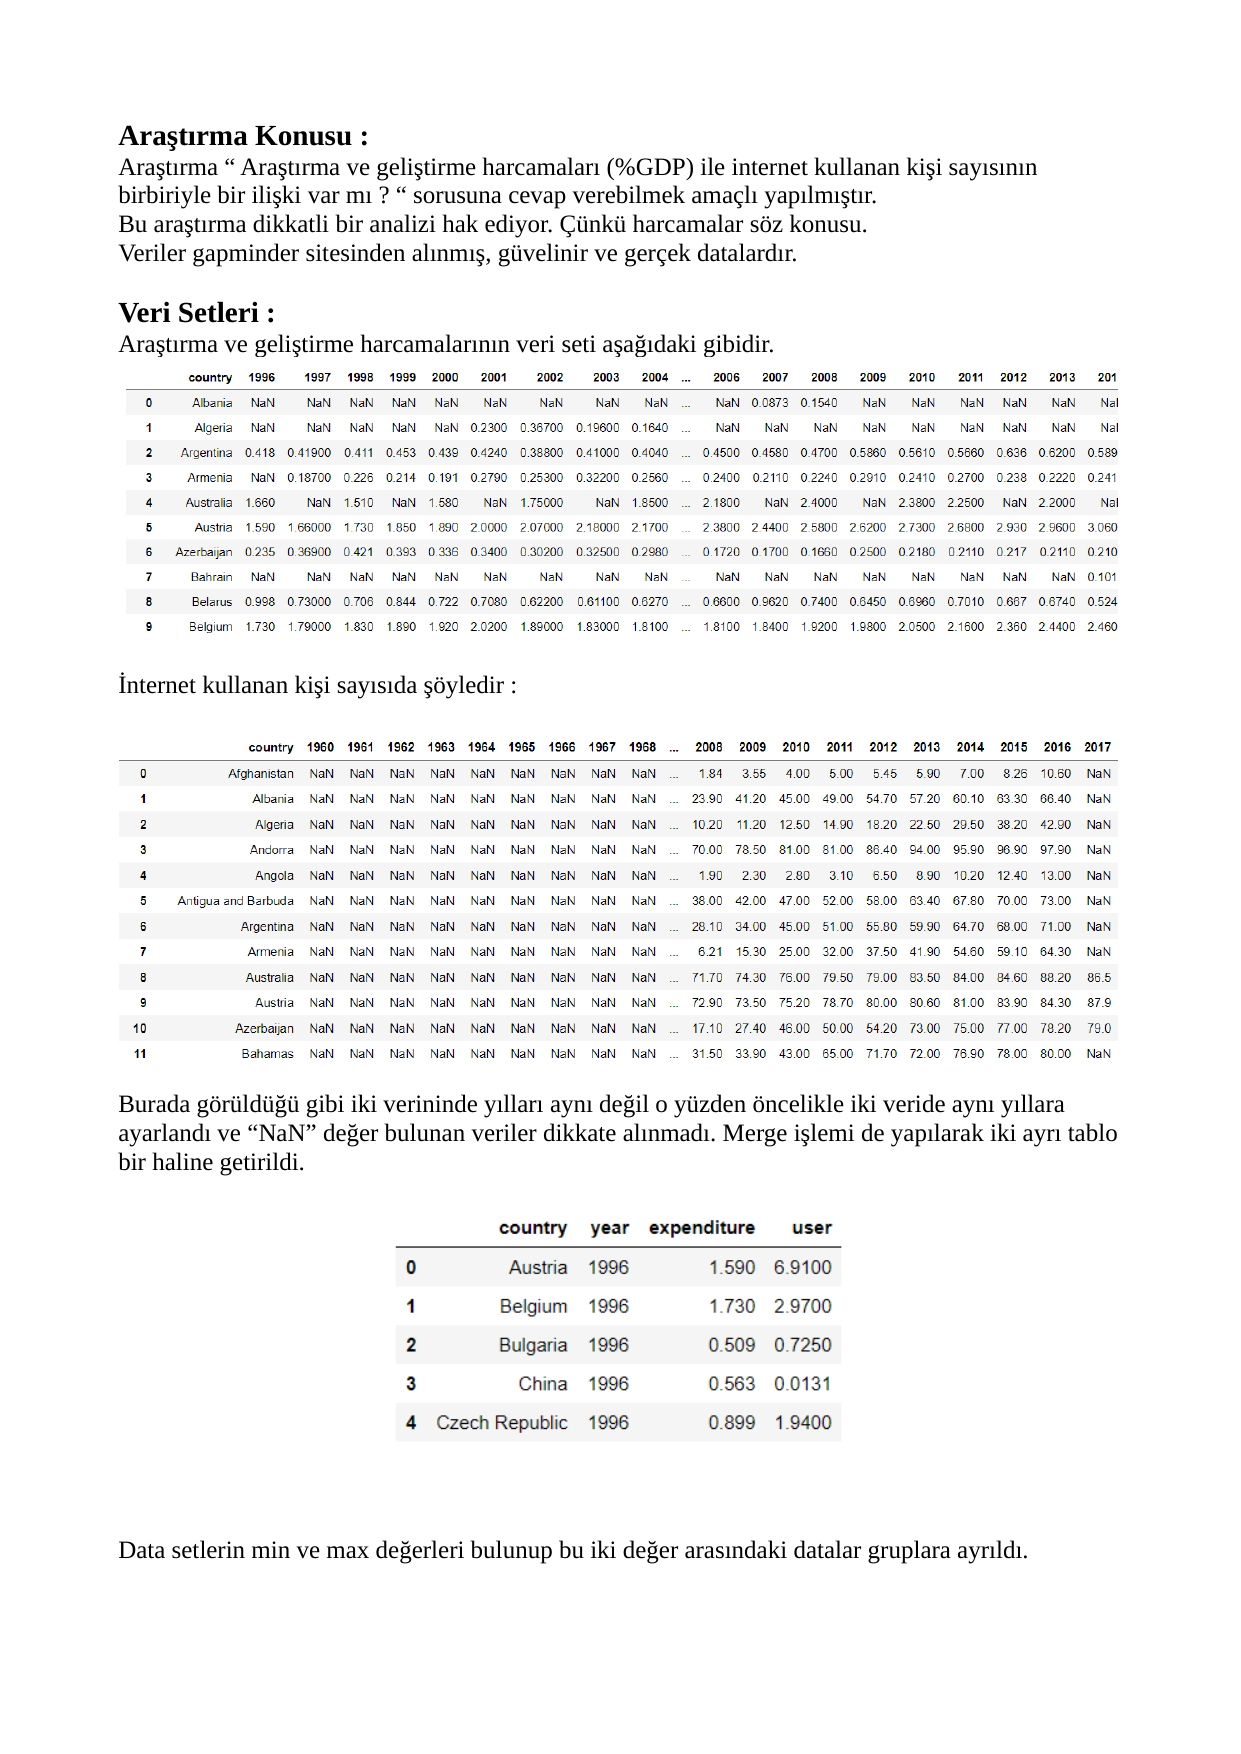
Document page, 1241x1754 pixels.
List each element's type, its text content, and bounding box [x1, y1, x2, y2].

text Araştırma “ Araştırma ve geliştirme harcamaları (%GDP) ile internet kullanan kişi sayısının birbiriyle bir ilişki var mı ? “ sorusuna cevap verebilmek amaçlı yapılmıştır. [118, 152, 1122, 209]
text İnternet kullanan kişi sayısıda şöyledir : [118, 671, 1122, 699]
picture [118, 357, 1123, 637]
text Araştırma ve geliştirme harcamalarının veri seti aşağıdaki gibidir. [118, 329, 1122, 357]
text Veriler gapminder sitesinden alınmış, güvelinir ve gerçek datalardır. [118, 238, 1122, 267]
text Veri Setleri : [118, 295, 1122, 329]
text Burada görüldüğü gibi iki verininde yılları aynı değil o yüzden öncelikle iki veride aynı yıllara ayarlandı ve “NaN” değer bulunan veriler dikkate alınmadı. Merge işlemi de yapılarak iki ayrı tablo bir haline getirildi. [118, 1089, 1122, 1176]
text Bu araştırma dikkatli bir analizi hak ediyor. Çünkü harcamalar söz konusu. [118, 209, 1122, 238]
picture [391, 1204, 849, 1448]
text Araştırma Konusu : [118, 118, 1122, 152]
picture [118, 728, 1123, 1061]
text Data setlerin min ve max değerleri bulunup bu iki değer arasındaki datalar gruplara ayrıldı. [118, 1535, 1122, 1564]
